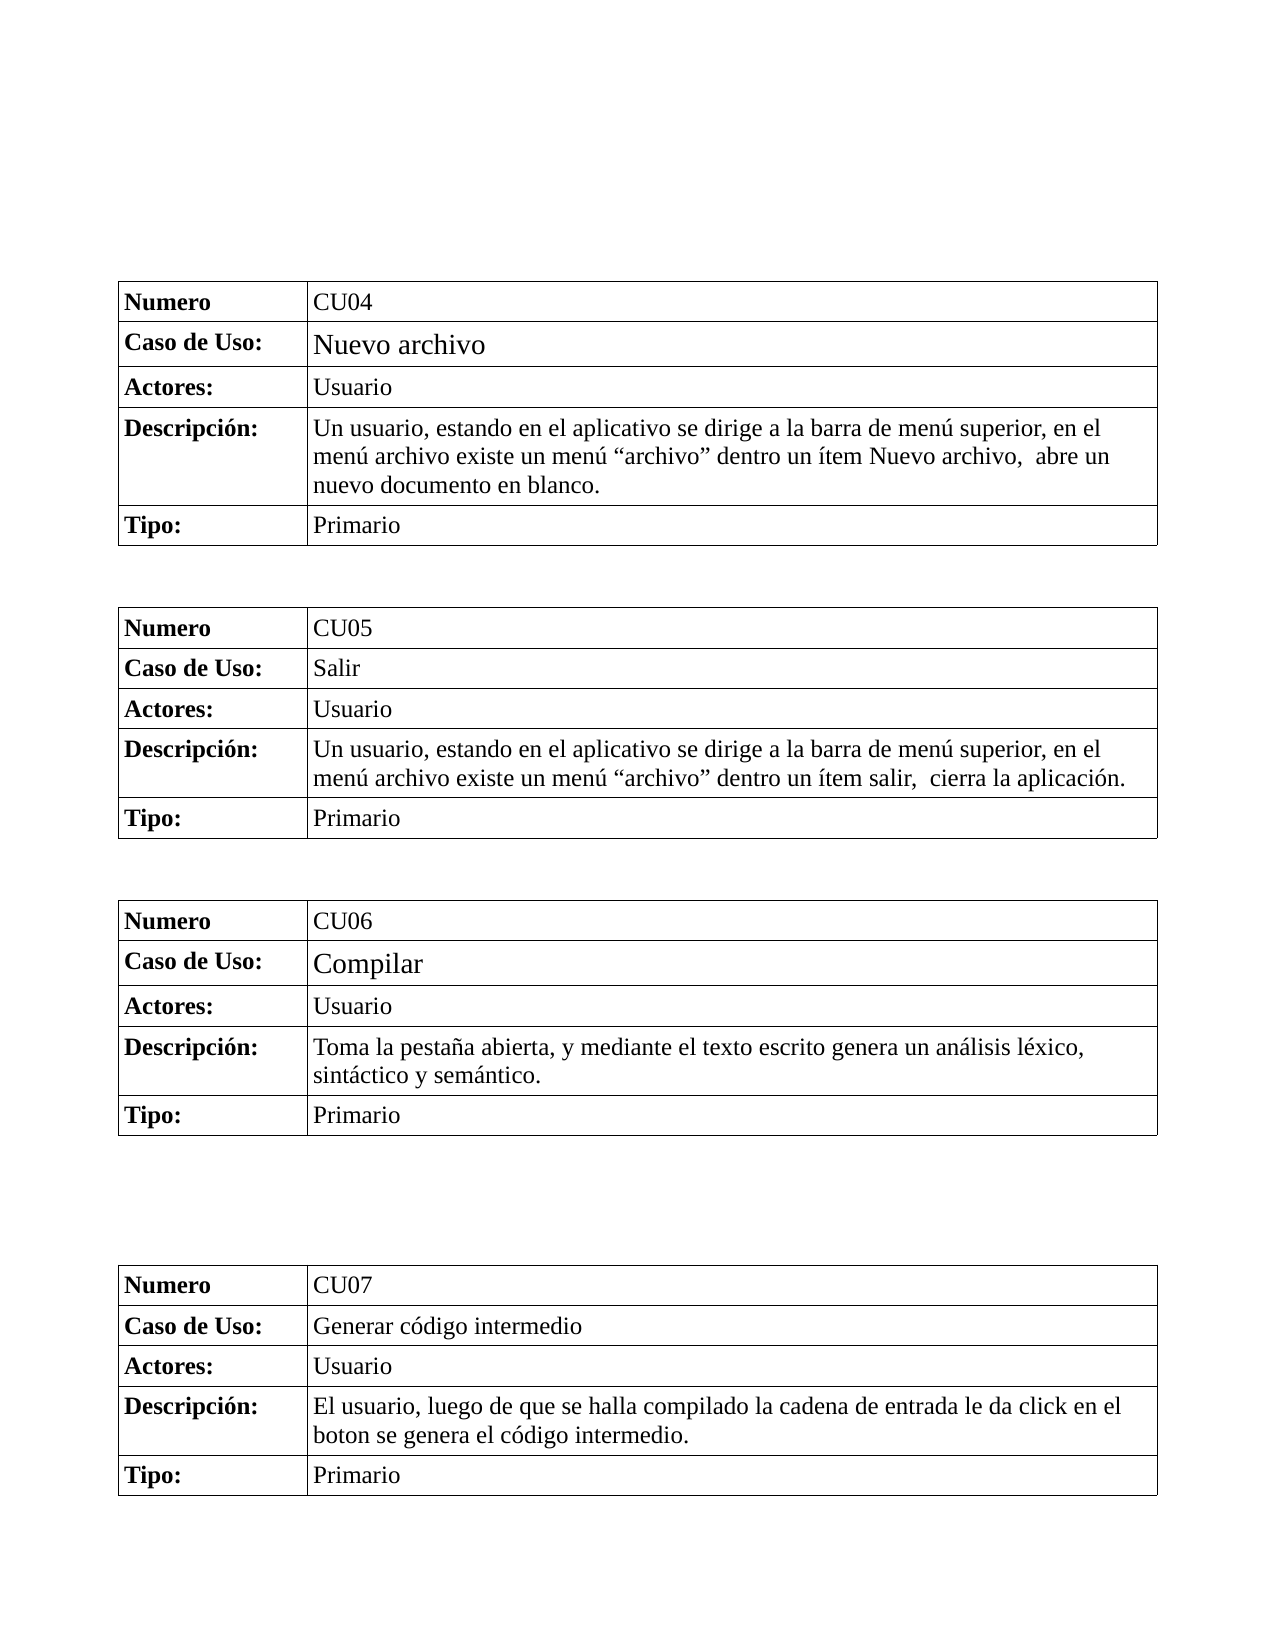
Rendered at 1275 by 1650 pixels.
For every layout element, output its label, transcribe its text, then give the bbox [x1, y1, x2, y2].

table_header CU05 [308, 608, 1157, 648]
table_header CU07 [308, 1266, 1157, 1305]
table_cell Actores: [119, 367, 307, 407]
table_cell El usuario, luego de que se halla compilado la cadena de entrada le da click en el boton se genera el código intermedio. [308, 1387, 1157, 1454]
table_cell Generar código intermedio [308, 1306, 1157, 1345]
table_cell Primario [308, 1456, 1157, 1495]
table_cell Primario [308, 798, 1157, 838]
table_header CU04 [308, 282, 1157, 321]
table_cell Caso de Uso: [119, 941, 307, 985]
table_cell Descripción: [119, 729, 307, 797]
table_cell Caso de Uso: [119, 1306, 307, 1345]
table_cell Tipo: [119, 1456, 307, 1495]
table_cell Caso de Uso: [119, 649, 307, 688]
table_header Numero [119, 1266, 307, 1305]
table_cell Nuevo archivo [308, 322, 1157, 366]
table_cell Compilar [308, 941, 1157, 985]
table_cell Usuario [308, 1346, 1157, 1386]
table_cell Descripción: [119, 1027, 307, 1095]
table_cell Usuario [308, 689, 1157, 728]
table_cell Salir [308, 649, 1157, 688]
table_cell Usuario [308, 367, 1157, 407]
table_header Numero [119, 282, 307, 321]
table_cell Primario [308, 506, 1157, 545]
table_cell Actores: [119, 986, 307, 1026]
table_header Numero [119, 608, 307, 648]
table_cell Un usuario, estando en el aplicativo se dirige a la barra de menú superior, en el menú archivo existe un menú “archivo” dentro un ítem Nuevo archivo, abre un nuevo documento en blanco. [308, 408, 1157, 504]
table_cell Caso de Uso: [119, 322, 307, 366]
table_header Numero [119, 901, 307, 940]
table_cell Usuario [308, 986, 1157, 1026]
table_cell Un usuario, estando en el aplicativo se dirige a la barra de menú superior, en el menú archivo existe un menú “archivo” dentro un ítem salir, cierra la aplicación. [308, 729, 1157, 797]
table_cell Actores: [119, 1346, 307, 1386]
table_cell Tipo: [119, 506, 307, 545]
table_cell Primario [308, 1096, 1157, 1135]
table_header CU06 [308, 901, 1157, 940]
table_cell Descripción: [119, 408, 307, 504]
table_cell Descripción: [119, 1387, 307, 1454]
table_cell Toma la pestaña abierta, y mediante el texto escrito genera un análisis léxico, sintáctico y semántico. [308, 1027, 1157, 1095]
table_cell Tipo: [119, 798, 307, 838]
table_cell Tipo: [119, 1096, 307, 1135]
table_cell Actores: [119, 689, 307, 728]
